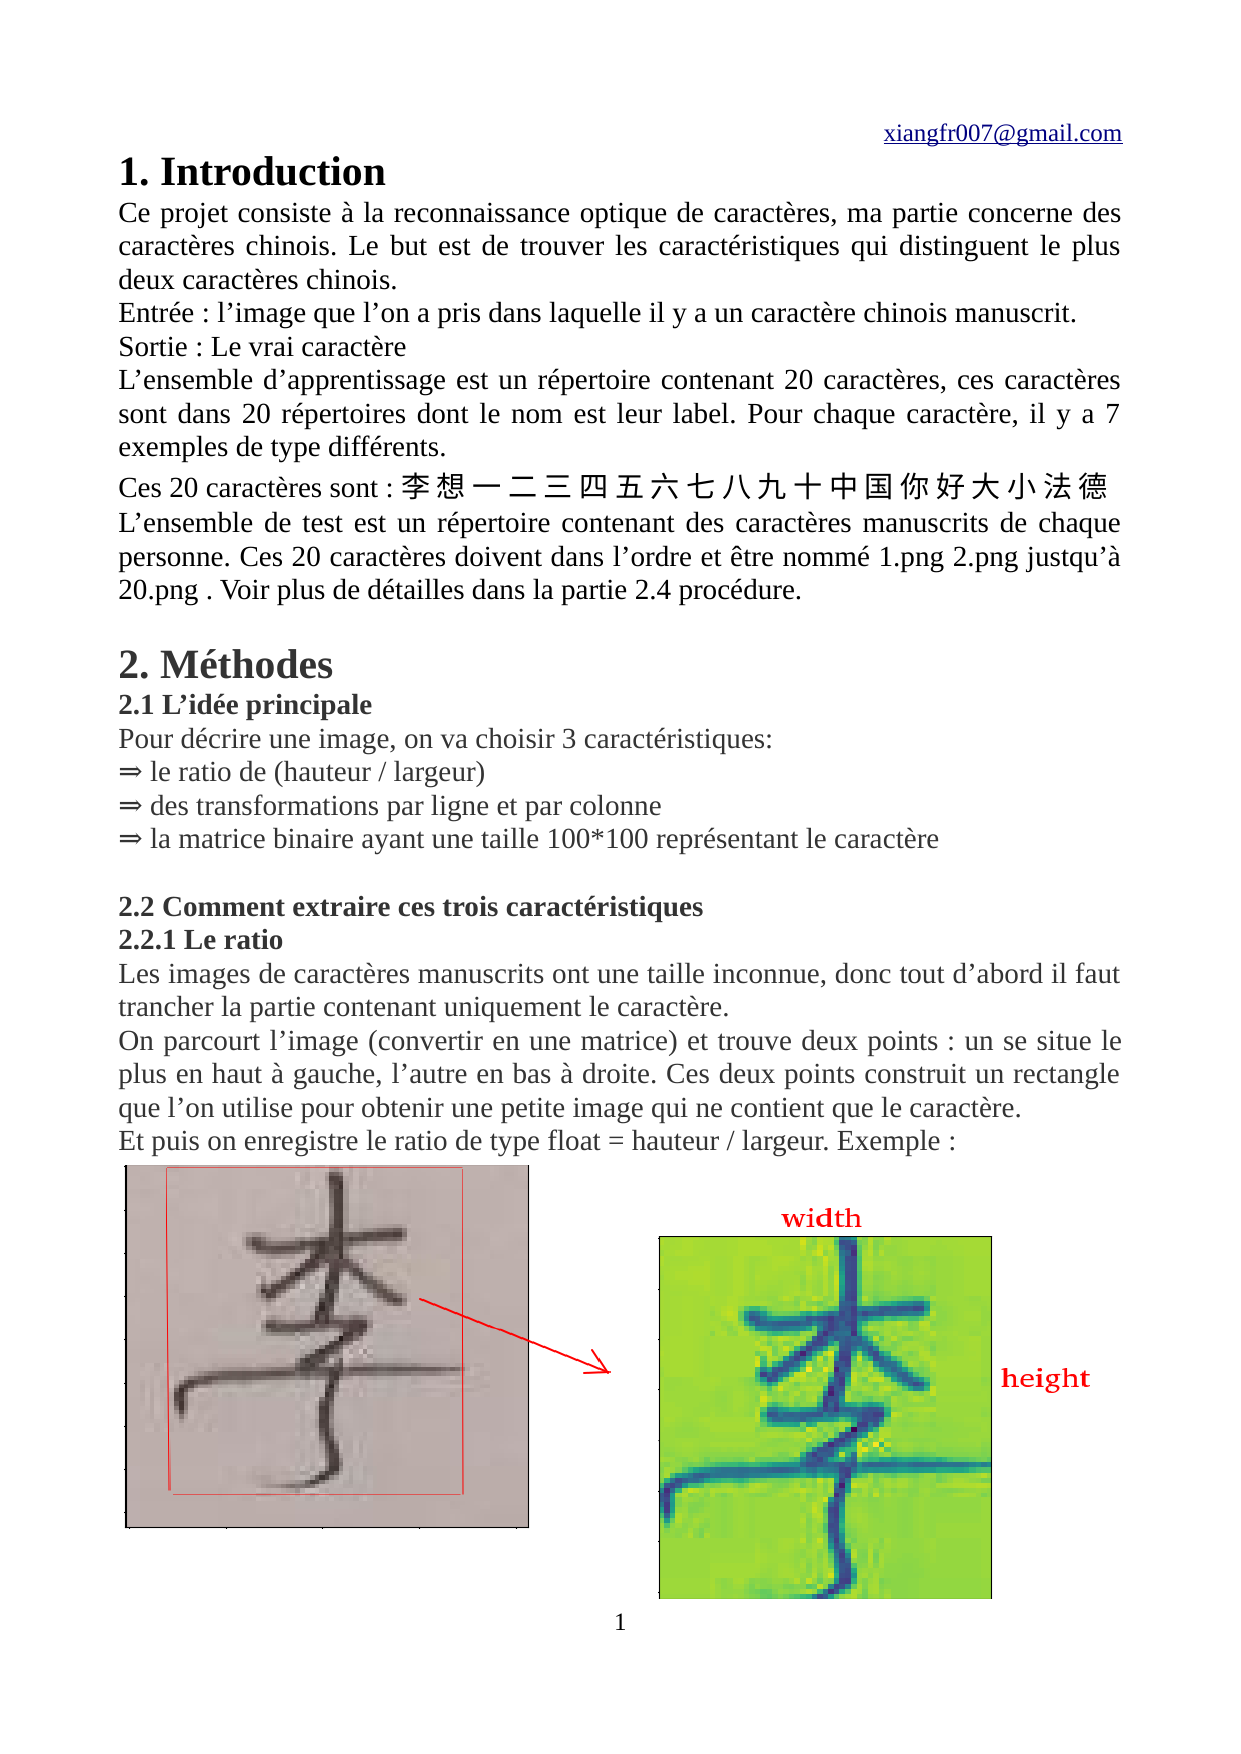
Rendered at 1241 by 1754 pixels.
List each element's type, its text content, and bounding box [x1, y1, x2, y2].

text Ces 20 caractères sont : 李 想 一 二 三 四 五 六 七 八 九 十 中 国 你 好 大 小 法 德 [118, 463, 1122, 505]
text L’ensemble d’apprentissage est un répertoire contenant 20 caractères, ces caractères sont dans 20 répertoires dont le nom est leur label. Pour chaque caractère, il y a 7 exemples de type différents. [118, 362, 1122, 463]
text Pour décrire une image, on va choisir 3 caractéristiques: [118, 721, 1122, 754]
text ⇒ des transformations par ligne et par colonne [118, 788, 1122, 822]
text Sortie : Le vrai caractère [118, 329, 1122, 362]
text 2.2 Comment extraire ces trois caractéristiques [118, 889, 1122, 922]
text 2. Méthodes [118, 639, 1122, 687]
text Et puis on enregistre le ratio de type float = hauteur / largeur. Exemple : [118, 1123, 1122, 1157]
text 1. Introduction [118, 147, 1122, 195]
text ⇒ le ratio de (hauteur / largeur) [118, 754, 1122, 788]
text Les images de caractères manuscrits ont une taille inconnue, donc tout d’abord il faut trancher la partie contenant uniquement le caractère. [118, 956, 1122, 1023]
text L’ensemble de test est un répertoire contenant des caractères manuscrits de chaque personne. Ces 20 caractères doivent dans l’ordre et être nommé 1.png 2.png justqu’à 20.png . Voir plus de détailles dans la partie 2.4 procédure. [118, 505, 1122, 606]
text Entrée : l’image que l’on a pris dans laquelle il y a un caractère chinois manuscrit. [118, 295, 1122, 329]
picture [116, 1161, 1095, 1609]
text 2.2.1 Le ratio [118, 922, 1122, 956]
text Ce projet consiste à la reconnaissance optique de caractères, ma partie concerne des caractères chinois. Le but est de trouver les caractéristiques qui distinguent le plus deux caractères chinois. [118, 195, 1122, 295]
text On parcourt l’image (convertir en une matrice) et trouve deux points : un se situe le plus en haut à gauche, l’autre en bas à droite. Ces deux points construit un rectangle que l’on utilise pour obtenir une petite image qui ne contient que le caractère. [118, 1023, 1122, 1123]
text ⇒ la matrice binaire ayant une taille 100*100 représentant le caractère [118, 822, 1122, 855]
text 2.1 L’idée principale [118, 687, 1122, 721]
